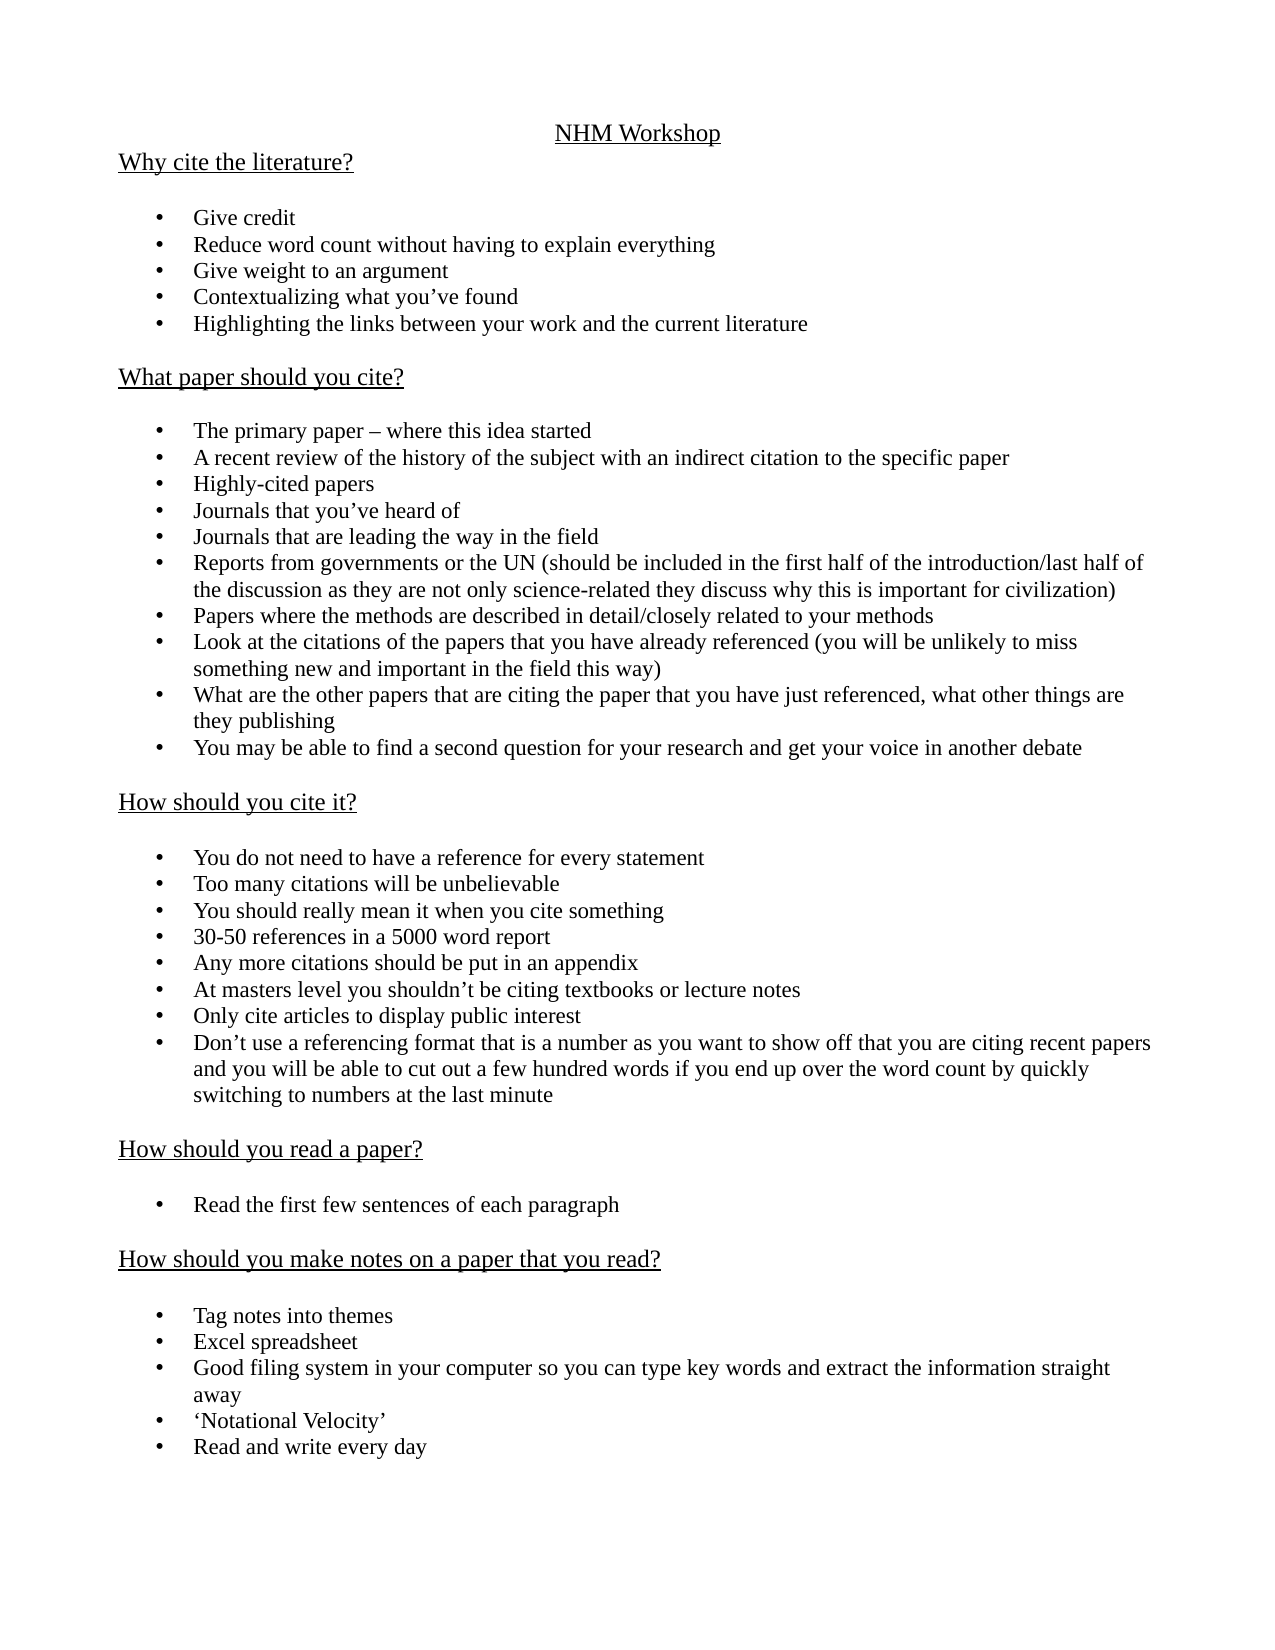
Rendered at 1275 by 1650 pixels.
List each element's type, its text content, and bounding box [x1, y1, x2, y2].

list Highlighting the links between your work and the current literature [156, 310, 1157, 336]
list Only cite articles to display public interest [156, 1002, 1157, 1028]
list Journals that are leading the way in the field [156, 523, 1157, 549]
list You do not need to have a reference for every statement [156, 844, 1157, 870]
list Journals that you’ve heard of [156, 497, 1157, 523]
list Too many citations will be unbelievable [156, 870, 1157, 897]
text What paper should you cite? [118, 362, 1157, 391]
list Reduce word count without having to explain everything [156, 231, 1157, 257]
list ‘Notational Velocity’ [156, 1407, 1157, 1433]
list Give weight to an argument [156, 257, 1157, 283]
list Any more citations should be put in an appendix [156, 949, 1157, 976]
list A recent review of the history of the subject with an indirect citation to the specific paper [156, 444, 1157, 470]
list Tag notes into themes [156, 1302, 1157, 1328]
list At masters level you shouldn’t be citing textbooks or lecture notes [156, 976, 1157, 1002]
list Highly-cited papers [156, 470, 1157, 497]
list Papers where the methods are described in detail/closely related to your methods [156, 602, 1157, 628]
list Contextualizing what you’ve found [156, 283, 1157, 310]
list Good filing system in your computer so you can type key words and extract the information straight away [156, 1354, 1157, 1407]
list Reports from governments or the UN (should be included in the first half of the introduction/last half of the discussion as they are not only science-related they discuss why this is important for civilization) [156, 549, 1157, 602]
text Why cite the literature? [118, 147, 1157, 176]
text How should you make notes on a paper that you read? [118, 1244, 1157, 1273]
list The primary paper – where this idea started [156, 418, 1157, 444]
list Read the first few sentences of each paragraph [156, 1191, 1157, 1218]
list Look at the citations of the papers that you have already referenced (you will be unlikely to miss something new and important in the field this way) [156, 628, 1157, 681]
text How should you read a paper? [118, 1134, 1157, 1163]
list Read and write every day [156, 1433, 1157, 1460]
list What are the other papers that are citing the paper that you have just referenced, what other things are they publishing [156, 681, 1157, 734]
list Don’t use a referencing format that is a number as you want to show off that you are citing recent papers and you will be able to cut out a few hundred words if you end up over the word count by quickly switching to numbers at the last minute [156, 1028, 1157, 1108]
list You should really mean it when you cite something [156, 897, 1157, 923]
list You may be able to find a second question for your research and get your voice in another debate [156, 734, 1157, 760]
list Excel spreadsheet [156, 1328, 1157, 1354]
list 30-50 references in a 5000 word report [156, 923, 1157, 949]
text NHM Workshop [118, 118, 1157, 147]
list Give credit [156, 204, 1157, 231]
text How should you cite it? [118, 787, 1157, 815]
